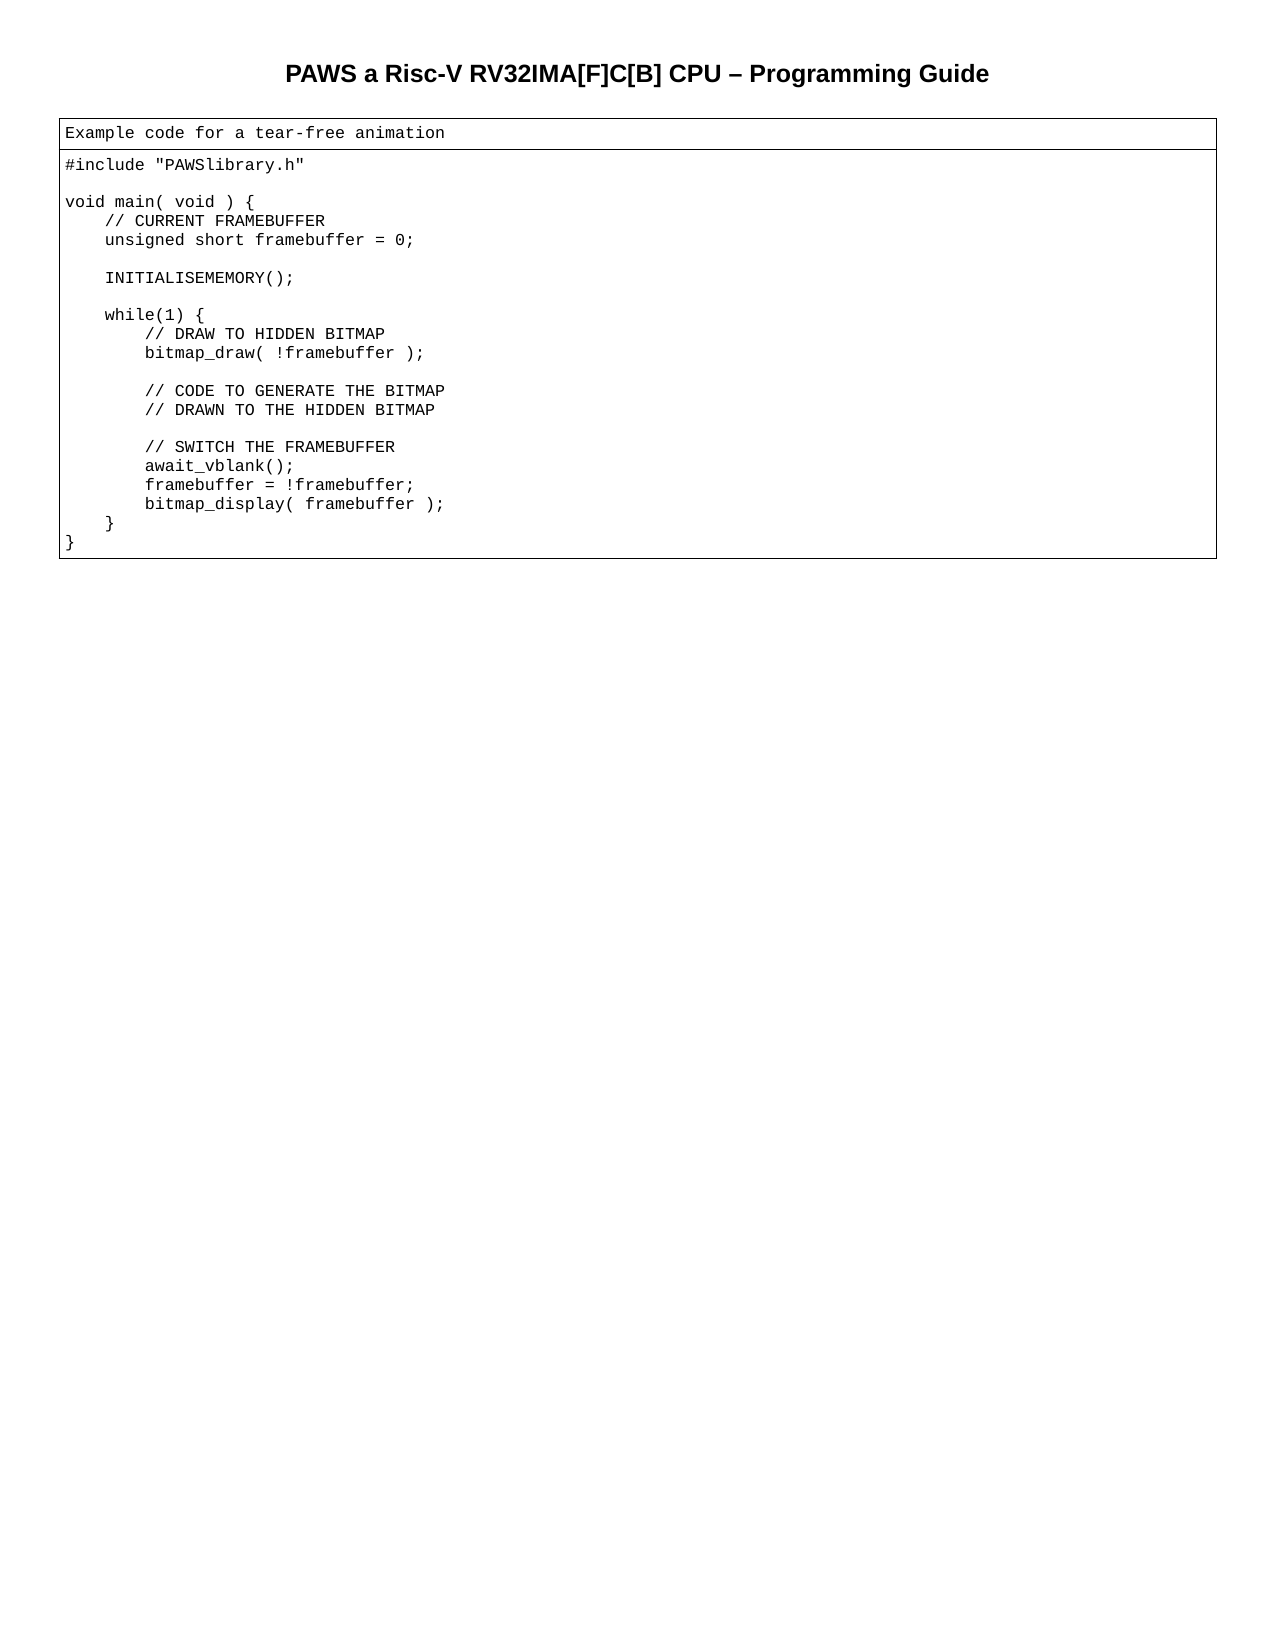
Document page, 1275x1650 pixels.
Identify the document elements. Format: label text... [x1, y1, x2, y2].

table_header Example code for a tear-free animation [60, 119, 1216, 149]
table_cell #include "PAWSlibrary.h" void main( void ) { // CURRENT FRAMEBUFFER unsigned short framebuffer = 0; INITIALISEMEMORY(); while(1) { // DRAW TO HIDDEN BITMAP bitmap_draw( !framebuffer ); // CODE TO GENERATE THE BITMAP // DRAWN TO THE HIDDEN BITMAP // SWITCH THE FRAMEBUFFER await_vblank(); framebuffer = !framebuffer; bitmap_display( framebuffer ); } } [60, 150, 1216, 558]
